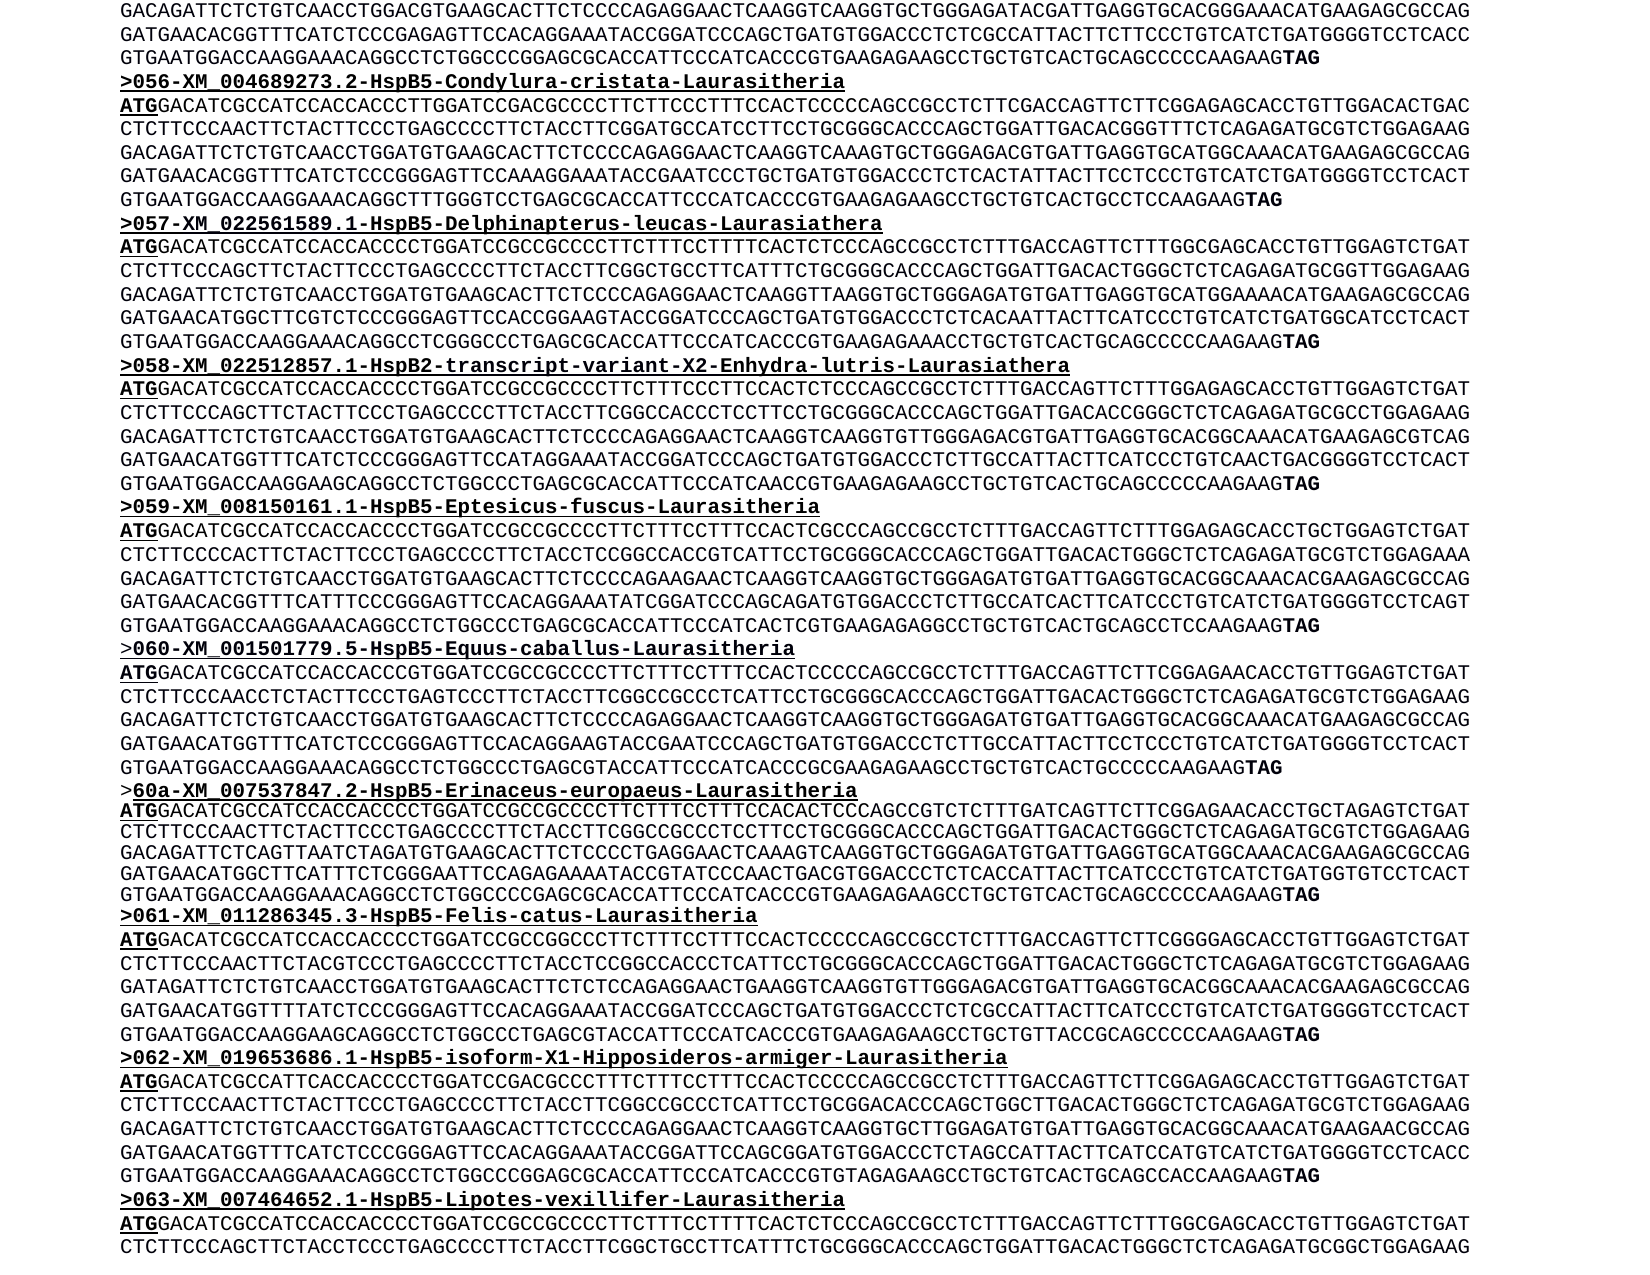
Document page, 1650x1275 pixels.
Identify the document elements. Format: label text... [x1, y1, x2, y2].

text >061-XM_011286345.3-HspB5-Felis-catus-Laurasitheria [120, 905, 1346, 929]
text ATGGACATCGCCATTCACCACCCCTGGATCCGACGCCCTTTCTTTCCTTTCCACTCCCCCAGCCGCCTCTTTGACCAGTTCTTCGGAGAGCACCTGTTGGAGTCTGATCTCTTCCCAACTTCTACTTCCCTGAGCCCCTTCTACCTTCGGCCGCCCTCATTCCTGCGGACACCCAGCTGGCTTGACACTGGGCTCTCAGAGATGCGTCTGGAGAAGGACAGATTCTCTGTCAACCTGGATGTGAAGCACTTCTCCCCAGAGGAACTCAAGGTCAAGGTGCTTGGAGATGTGATTGAGGTGCACGGCAAACATGAAGAACGCCAGGATGAACATGGTTTCATCTCCCGGGAGTTCCACAGGAAATACCGGATTCCAGCGGATGTGGACCCTCTAGCCATTACTTCATCCATGTCATCTGATGGGGTCCTCACCGTGAATGGACCAAGGAAACAGGCCTCTGGCCCGGAGCGCACCATTCCCATCACCCGTGTAGAGAAGCCTGCTGTCACTGCAGCCACCAAGAAGTAG [120, 1071, 1470, 1189]
text GACAGATTCTCTGTCAACCTGGACGTGAAGCACTTCTCCCCAGAGGAACTCAAGGTCAAGGTGCTGGGAGATACGATTGAGGTGCACGGGAAACATGAAGAGCGCCAGGATGAACACGGTTTCATCTCCCGAGAGTTCCACAGGAAATACCGGATCCCAGCTGATGTGGACCCTCTCGCCATTACTTCTTCCCTGTCATCTGATGGGGTCCTCACCGTGAATGGACCAAGGAAACAGGCCTCTGGCCCGGAGCGCACCATTCCCATCACCCGTGAAGAGAAGCCTGCTGTCACTGCAGCCCCCAAGAAGTAG [120, 0, 1470, 71]
text ATGGACATCGCCATCCACCACCCCTGGATCCGCCGCCCCTTCTTTCCTTTCCACACTCCCAGCCGTCTCTTTGATCAGTTCTTCGGAGAACACCTGCTAGAGTCTGATCTCTTCCCAACTTCTACTTCCCTGAGCCCCTTCTACCTTCGGCCGCCCTCCTTCCTGCGGGCACCCAGCTGGATTGACACTGGGCTCTCAGAGATGCGTCTGGAGAAGGACAGATTCTCAGTTAATCTAGATGTGAAGCACTTCTCCCCTGAGGAACTCAAAGTCAAGGTGCTGGGAGATGTGATTGAGGTGCATGGCAAACACGAAGAGCGCCAGGATGAACATGGCTTCATTTCTCGGGAATTCCAGAGAAAATACCGTATCCCAACTGACGTGGACCCTCTCACCATTACTTCATCCCTGTCATCTGATGGTGTCCTCACTGTGAATGGACCAAGGAAACAGGCCTCTGGCCCCGAGCGCACCATTCCCATCACCCGTGAAGAGAAGCCTGCTGTCACTGCAGCCCCCAAGAAGTAG [120, 801, 1470, 905]
text >60a-XM_007537847.2-HspB5-Erinaceus-europaeus-Laurasitheria [120, 780, 1346, 801]
text >060-XM_001501779.5-HspB5-Equus-caballus-Laurasitheria [120, 638, 1545, 662]
text >056-XM_004689273.2-HspB5-Condylura-cristata-Laurasitheria [120, 71, 1346, 94]
text >062-XM_019653686.1-HspB5-isoform-X1-Hipposideros-armiger-Laurasitheria [120, 1047, 1346, 1071]
text ATGGACATCGCCATCCACCACCCGTGGATCCGCCGCCCCTTCTTTCCTTTCCACTCCCCCAGCCGCCTCTTTGACCAGTTCTTCGGAGAACACCTGTTGGAGTCTGATCTCTTCCCAACCTCTACTTCCCTGAGTCCCTTCTACCTTCGGCCGCCCTCATTCCTGCGGGCACCCAGCTGGATTGACACTGGGCTCTCAGAGATGCGTCTGGAGAAGGACAGATTCTCTGTCAACCTGGATGTGAAGCACTTCTCCCCAGAGGAACTCAAGGTCAAGGTGCTGGGAGATGTGATTGAGGTGCACGGCAAACATGAAGAGCGCCAGGATGAACATGGTTTCATCTCCCGGGAGTTCCACAGGAAGTACCGAATCCCAGCTGATGTGGACCCTCTTGCCATTACTTCCTCCCTGTCATCTGATGGGGTCCTCACTGTGAATGGACCAAGGAAACAGGCCTCTGGCCCTGAGCGTACCATTCCCATCACCCGCGAAGAGAAGCCTGCTGTCACTGCCCCCAAGAAGTAG [120, 662, 1470, 780]
text >059-XM_008150161.1-HspB5-Eptesicus-fuscus-Laurasitheria [120, 497, 1545, 520]
text ATGGACATCGCCATCCACCACCCCTGGATCCGCCGCCCCTTCTTTCCCTTCCACTCTCCCAGCCGCCTCTTTGACCAGTTCTTTGGAGAGCACCTGTTGGAGTCTGATCTCTTCCCAGCTTCTACTTCCCTGAGCCCCTTCTACCTTCGGCCACCCTCCTTCCTGCGGGCACCCAGCTGGATTGACACCGGGCTCTCAGAGATGCGCCTGGAGAAGGACAGATTCTCTGTCAACCTGGATGTGAAGCACTTCTCCCCAGAGGAACTCAAGGTCAAGGTGTTGGGAGACGTGATTGAGGTGCACGGCAAACATGAAGAGCGTCAGGATGAACATGGTTTCATCTCCCGGGAGTTCCATAGGAAATACCGGATCCCAGCTGATGTGGACCCTCTTGCCATTACTTCATCCCTGTCAACTGACGGGGTCCTCACTGTGAATGGACCAAGGAAGCAGGCCTCTGGCCCTGAGCGCACCATTCCCATCAACCGTGAAGAGAAGCCTGCTGTCACTGCAGCCCCCAAGAAGTAG [120, 378, 1470, 497]
text ATGGACATCGCCATCCACCACCCTTGGATCCGACGCCCCTTCTTCCCTTTCCACTCCCCCAGCCGCCTCTTCGACCAGTTCTTCGGAGAGCACCTGTTGGACACTGACCTCTTCCCAACTTCTACTTCCCTGAGCCCCTTCTACCTTCGGATGCCATCCTTCCTGCGGGCACCCAGCTGGATTGACACGGGTTTCTCAGAGATGCGTCTGGAGAAGGACAGATTCTCTGTCAACCTGGATGTGAAGCACTTCTCCCCAGAGGAACTCAAGGTCAAAGTGCTGGGAGACGTGATTGAGGTGCATGGCAAACATGAAGAGCGCCAGGATGAACACGGTTTCATCTCCCGGGAGTTCCAAAGGAAATACCGAATCCCTGCTGATGTGGACCCTCTCACTATTACTTCCTCCCTGTCATCTGATGGGGTCCTCACTGTGAATGGACCAAGGAAACAGGCTTTGGGTCCTGAGCGCACCATTCCCATCACCCGTGAAGAGAAGCCTGCTGTCACTGCCTCCAAGAAGTAG [120, 94, 1470, 213]
text ATGGACATCGCCATCCACCACCCCTGGATCCGCCGCCCCTTCTTTCCTTTCCACTCGCCCAGCCGCCTCTTTGACCAGTTCTTTGGAGAGCACCTGCTGGAGTCTGATCTCTTCCCCACTTCTACTTCCCTGAGCCCCTTCTACCTCCGGCCACCGTCATTCCTGCGGGCACCCAGCTGGATTGACACTGGGCTCTCAGAGATGCGTCTGGAGAAAGACAGATTCTCTGTCAACCTGGATGTGAAGCACTTCTCCCCAGAAGAACTCAAGGTCAAGGTGCTGGGAGATGTGATTGAGGTGCACGGCAAACACGAAGAGCGCCAGGATGAACACGGTTTCATTTCCCGGGAGTTCCACAGGAAATATCGGATCCCAGCAGATGTGGACCCTCTTGCCATCACTTCATCCCTGTCATCTGATGGGGTCCTCAGTGTGAATGGACCAAGGAAACAGGCCTCTGGCCCTGAGCGCACCATTCCCATCACTCGTGAAGAGAGGCCTGCTGTCACTGCAGCCTCCAAGAAGTAG [120, 520, 1470, 638]
text ATGGACATCGCCATCCACCACCCCTGGATCCGCCGCCCCTTCTTTCCTTTTCACTCTCCCAGCCGCCTCTTTGACCAGTTCTTTGGCGAGCACCTGTTGGAGTCTGATCTCTTCCCAGCTTCTACTTCCCTGAGCCCCTTCTACCTTCGGCTGCCTTCATTTCTGCGGGCACCCAGCTGGATTGACACTGGGCTCTCAGAGATGCGGTTGGAGAAGGACAGATTCTCTGTCAACCTGGATGTGAAGCACTTCTCCCCAGAGGAACTCAAGGTTAAGGTGCTGGGAGATGTGATTGAGGTGCATGGAAAACATGAAGAGCGCCAGGATGAACATGGCTTCGTCTCCCGGGAGTTCCACCGGAAGTACCGGATCCCAGCTGATGTGGACCCTCTCACAATTACTTCATCCCTGTCATCTGATGGCATCCTCACTGTGAATGGACCAAGGAAACAGGCCTCGGGCCCTGAGCGCACCATTCCCATCACCCGTGAAGAGAAACCTGCTGTCACTGCAGCCCCCAAGAAGTAG [120, 236, 1470, 355]
text ATGGACATCGCCATCCACCACCCCTGGATCCGCCGCCCCTTCTTTCCTTTTCACTCTCCCAGCCGCCTCTTTGACCAGTTCTTTGGCGAGCACCTGTTGGAGTCTGATCTCTTCCCAGCTTCTACCTCCCTGAGCCCCTTCTACCTTCGGCTGCCTTCATTTCTGCGGGCACCCAGCTGGATTGACACTGGGCTCTCAGAGATGCGGCTGGAGAAG [120, 1213, 1470, 1260]
text >058-XM_022512857.1-HspB2-transcript-variant-X2-Enhydra-lutris-Laurasiathera [120, 355, 1346, 378]
text >063-XM_007464652.1-HspB5-Lipotes-vexillifer-Laurasitheria [120, 1189, 1346, 1213]
text >057-XM_022561589.1-HspB5-Delphinapterus-leucas-Laurasiathera [120, 213, 1346, 236]
text ATGGACATCGCCATCCACCACCCCTGGATCCGCCGGCCCTTCTTTCCTTTCCACTCCCCCAGCCGCCTCTTTGACCAGTTCTTCGGGGAGCACCTGTTGGAGTCTGATCTCTTCCCAACTTCTACGTCCCTGAGCCCCTTCTACCTCCGGCCACCCTCATTCCTGCGGGCACCCAGCTGGATTGACACTGGGCTCTCAGAGATGCGTCTGGAGAAGGATAGATTCTCTGTCAACCTGGATGTGAAGCACTTCTCTCCAGAGGAACTGAAGGTCAAGGTGTTGGGAGACGTGATTGAGGTGCACGGCAAACACGAAGAGCGCCAGGATGAACATGGTTTTATCTCCCGGGAGTTCCACAGGAAATACCGGATCCCAGCTGATGTGGACCCTCTCGCCATTACTTCATCCCTGTCATCTGATGGGGTCCTCACTGTGAATGGACCAAGGAAGCAGGCCTCTGGCCCTGAGCGTACCATTCCCATCACCCGTGAAGAGAAGCCTGCTGTTACCGCAGCCCCCAAGAAGTAG [120, 929, 1470, 1047]
